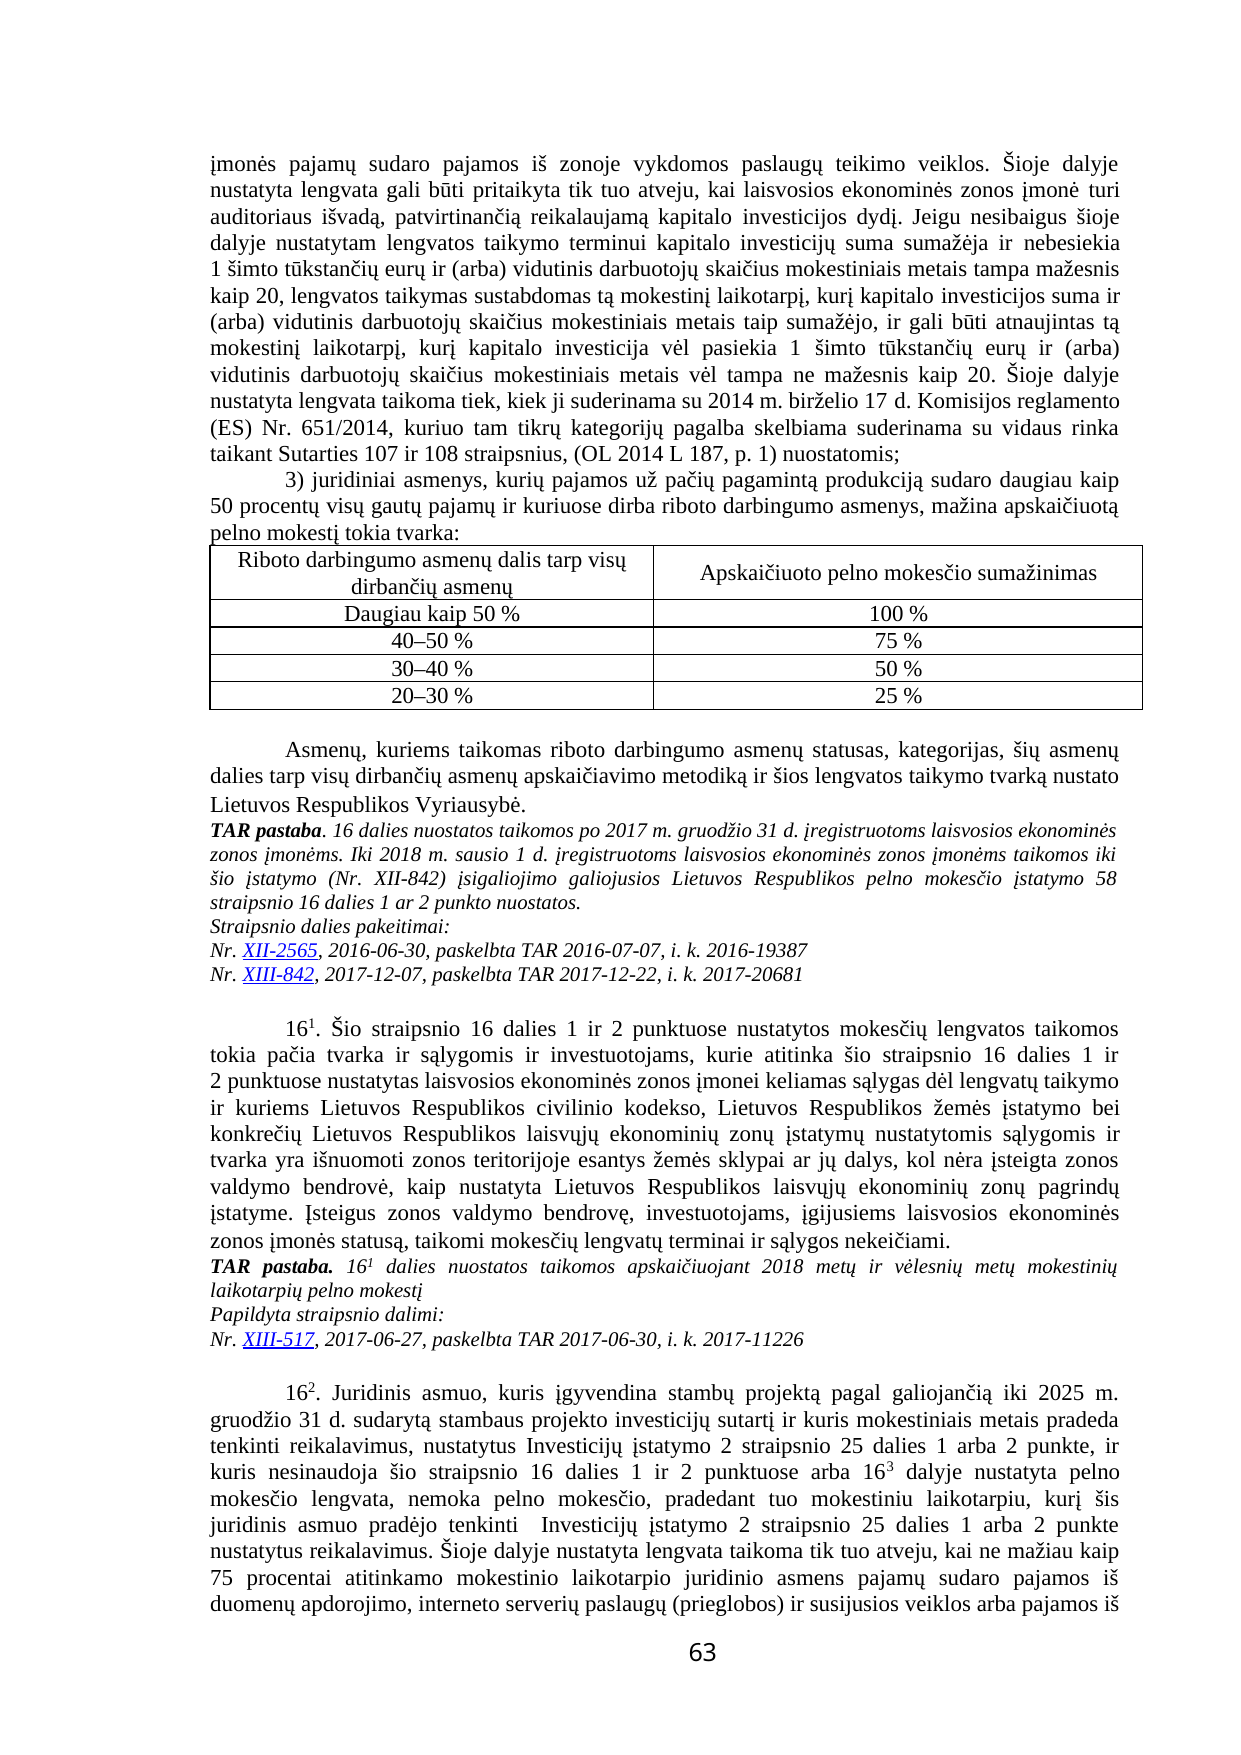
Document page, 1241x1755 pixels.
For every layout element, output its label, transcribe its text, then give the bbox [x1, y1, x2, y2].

table_cell 20–30 % [211, 682, 653, 709]
table_cell 50 % [654, 655, 1142, 681]
text 161. Šio straipsnio 16 dalies 1 ir 2 punktuose nustatytos mokesčių lengvatos taikomos tokia pačia tvarka ir sąlygomis ir investuotojams, kurie atitinka šio straipsnio 16 dalies 1 ir 2 punktuose nustatytas laisvosios ekonominės zonos įmonei keliamas sąlygas dėl lengvatų taikymo ir kuriems Lietuvos Respublikos civilinio kodekso, Lietuvos Respublikos žemės įstatymo bei konkrečių Lietuvos Respublikos laisvųjų ekonominių zonų įstatymų nustatytomis sąlygomis ir tvarka yra išnuomoti zonos teritorijoje esantys žemės sklypai ar jų dalys, kol nėra įsteigta zonos valdymo bendrovė, kaip nustatyta Lietuvos Respublikos laisvųjų ekonominių zonų pagrindų įstatyme. Įsteigus zonos valdymo bendrovę, investuotojams, įgijusiems laisvosios ekonominės zonos įmonės statusą, taikomi mokesčių lengvatų terminai ir sąlygos nekeičiami. [210, 1015, 1120, 1254]
text Asmenų, kuriems taikomas riboto darbingumo asmenų statusas, kategorijas, šių asmenų dalies tarp visų dirbančių asmenų apskaičiavimo metodiką ir šios lengvatos taikymo tvarką nustato Lietuvos Respublikos Vyriausybė. [210, 736, 1120, 817]
text Nr. XIII-842, 2017-12-07, paskelbta TAR 2017-12-22, i. k. 2017-20681 [210, 962, 1120, 986]
text Nr. XIII-517, 2017-06-27, paskelbta TAR 2017-06-30, i. k. 2017-11226 [210, 1326, 1120, 1351]
text 162. Juridinis asmuo, kuris įgyvendina stambų projektą pagal galiojančią iki 2025 m. gruodžio 31 d. sudarytą stambaus projekto investicijų sutartį ir kuris mokestiniais metais pradeda tenkinti reikalavimus, nustatytus Investicijų įstatymo 2 straipsnio 25 dalies 1 arba 2 punkte, ir kuris nesinaudoja šio straipsnio 16 dalies 1 ir 2 punktuose arba 163 dalyje nustatyta pelno mokesčio lengvata, nemoka pelno mokesčio, pradedant tuo mokestiniu laikotarpiu, kurį šis juridinis asmuo pradėjo tenkinti Investicijų įstatymo 2 straipsnio 25 dalies 1 arba 2 punkte nustatytus reikalavimus. Šioje dalyje nustatyta lengvata taikoma tik tuo atveju, kai ne mažiau kaip 75 procentai atitinkamo mokestinio laikotarpio juridinio asmens pajamų sudaro pajamos iš duomenų apdorojimo, interneto serverių paslaugų (prieglobos) ir susijusios veiklos arba pajamos iš [210, 1379, 1120, 1616]
text TAR pastaba. 161 dalies nuostatos taikomos apskaičiuojant 2018 metų ir vėlesnių metų mokestinių laikotarpių pelno mokestį [210, 1254, 1120, 1302]
table_cell 100 % [654, 600, 1142, 626]
text TAR pastaba. 16 dalies nuostatos taikomos po 2017 m. gruodžio 31 d. įregistruotoms laisvosios ekonominės zonos įmonėms. Iki 2018 m. sausio 1 d. įregistruotoms laisvosios ekonominės zonos įmonėms taikomos iki šio įstatymo (Nr. XII-842) įsigaliojimo galiojusios Lietuvos Respublikos pelno mokesčio įstatymo 58 straipsnio 16 dalies 1 ar 2 punkto nuostatos. [210, 817, 1120, 914]
text Straipsnio dalies pakeitimai: [210, 914, 1120, 938]
text 3) juridiniai asmenys, kurių pajamos už pačių pagamintą produkciją sudaro daugiau kaip 50 procentų visų gautų pajamų ir kuriuose dirba riboto darbingumo asmenys, mažina apskaičiuotą pelno mokestį tokia tvarka: [210, 466, 1120, 545]
table_cell 75 % [654, 628, 1142, 654]
text įmonės pajamų sudaro pajamos iš zonoje vykdomos paslaugų teikimo veiklos. Šioje dalyje nustatyta lengvata gali būti pritaikyta tik tuo atveju, kai laisvosios ekonominės zonos įmonė turi auditoriaus išvadą, patvirtinančią reikalaujamą kapitalo investicijos dydį. Jeigu nesibaigus šioje dalyje nustatytam lengvatos taikymo terminui kapitalo investicijų suma sumažėja ir nebesiekia 1 šimto tūkstančių eurų ir (arba) vidutinis darbuotojų skaičius mokestiniais metais tampa mažesnis kaip 20, lengvatos taikymas sustabdomas tą mokestinį laikotarpį, kurį kapitalo investicijos suma ir (arba) vidutinis darbuotojų skaičius mokestiniais metais taip sumažėjo, ir gali būti atnaujintas tą mokestinį laikotarpį, kurį kapitalo investicija vėl pasiekia 1 šimto tūkstančių eurų ir (arba) vidutinis darbuotojų skaičius mokestiniais metais vėl tampa ne mažesnis kaip 20. Šioje dalyje nustatyta lengvata taikoma tiek, kiek ji suderinama su 2014 m. birželio 17 d. Komisijos reglamento (ES) Nr. 651/2014, kuriuo tam tikrų kategorijų pagalba skelbiama suderinama su vidaus rinka taikant Sutarties 107 ir 108 straipsnius, (OL 2014 L 187, p. 1) nuostatomis; [210, 150, 1120, 466]
table_header Riboto darbingumo asmenų dalis tarp visų dirbančių asmenų [211, 546, 653, 599]
table_cell 25 % [654, 682, 1142, 709]
table_cell 30–40 % [211, 655, 653, 681]
table_header Apskaičiuoto pelno mokesčio sumažinimas [654, 546, 1142, 599]
table_cell 40–50 % [211, 628, 653, 654]
table_cell Daugiau kaip 50 % [211, 600, 653, 626]
text Nr. XII-2565, 2016-06-30, paskelbta TAR 2016-07-07, i. k. 2016-19387 [210, 938, 1120, 962]
text Papildyta straipsnio dalimi: [210, 1302, 1120, 1326]
